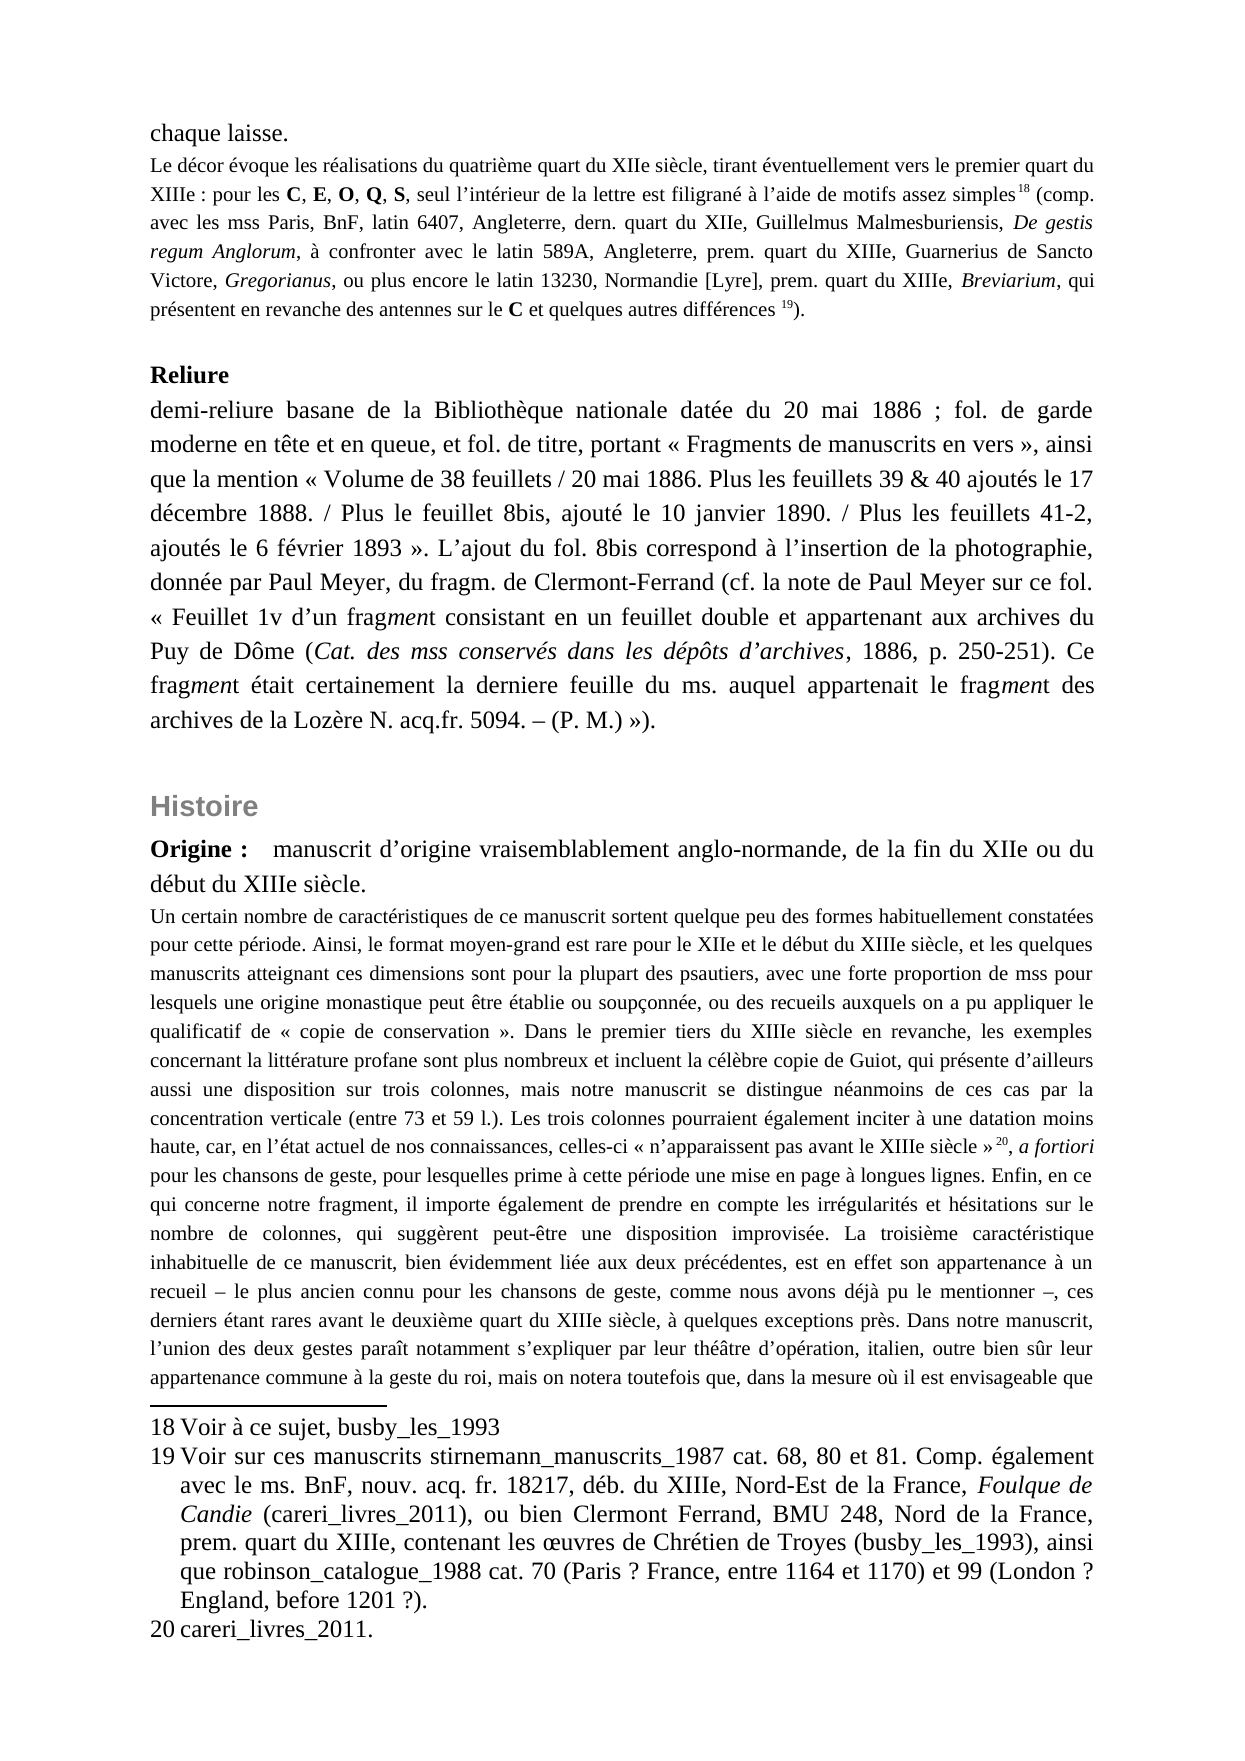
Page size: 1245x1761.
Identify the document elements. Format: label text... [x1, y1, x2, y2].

text careri_livres_2011. [150, 1614, 1095, 1642]
text Voir à ce sujet, busby_les_1993 [150, 1412, 1095, 1441]
text Voir sur ces manuscrits stirnemann_manuscrits_1987 cat. 68, 80 et 81. Comp. également avec le ms. BnF, nouv. acq. fr. 18217, déb. du XIIIe, Nord-Est de la France, Foulque de Candie (careri_livres_2011), ou bien Clermont Ferrand, BMU 248, Nord de la France, prem. quart du XIIIe, contenant les œuvres de Chrétien de Troyes (busby_les_1993), ainsi que robinson_catalogue_1988 cat. 70 (Paris ? France, entre 1164 et 1170) et 99 (London ? England, before 1201 ?). [150, 1441, 1095, 1614]
text demi-reliure basane de la Bibliothèque nationale datée du 20 mai 1886 ; fol. de garde moderne en tête et en queue, et fol. de titre, portant « Fragments de manuscrits en vers », ainsi que la mention « Volume de 38 feuillets / 20 mai 1886. Plus les feuillets 39 & 40 ajoutés le 17 décembre 1888. / Plus le feuillet 8bis, ajouté le 10 janvier 1890. / Plus les feuillets 41-2, ajoutés le 6 février 1893 ». L’ajout du fol. 8bis correspond à l’insertion de la photographie, donnée par Paul Meyer, du fragm. de Clermont-Ferrand (cf. la note de Paul Meyer sur ce fol. « Feuillet 1v d’un fragment consistant en un feuillet double et appartenant aux archives du Puy de Dôme (Cat. des mss conservés dans les dépôts d’archives, 1886, p. 250-251). Ce fragment était certainement la derniere feuille du ms. auquel appartenait le fragment des archives de la Lozère N. acq.fr. 5094. – (P. M.) »). [150, 395, 1095, 734]
text Un certain nombre de caractéristiques de ce manuscrit sortent quelque peu des formes habituellement constatées pour cette période. Ainsi, le format moyen-grand est rare pour le XIIe et le début du XIIIe siècle, et les quelques manuscrits atteignant ces dimensions sont pour la plupart des psautiers, avec une forte proportion de mss pour lesquels une origine monastique peut être établie ou soupçonnée, ou des recueils auxquels on a pu appliquer le qualificatif de « copie de conservation ». Dans le premier tiers du XIIIe siècle en revanche, les exemples concernant la littérature profane sont plus nombreux et incluent la célèbre copie de Guiot, qui présente d’ailleurs aussi une disposition sur trois colonnes, mais notre manuscrit se distingue néanmoins de ces cas par la concentration verticale (entre 73 et 59 l.). Les trois colonnes pourraient également inciter à une datation moins haute, car, en l’état actuel de nos connaissances, celles-ci « n’apparaissent pas avant le XIIIe siècle », a fortiori pour les chansons de geste, pour lesquelles prime à cette période une mise en page à longues lignes. Enfin, en ce qui concerne notre fragment, il importe également de prendre en compte les irrégularités et hésitations sur le nombre de colonnes, qui suggèrent peut-être une disposition improvisée. La troisième caractéristique inhabituelle de ce manuscrit, bien évidemment liée aux deux précédentes, est en effet son appartenance à un recueil – le plus ancien connu pour les chansons de geste, comme nous avons déjà pu le mentionner –, ces derniers étant rares avant le deuxième quart du XIIIe siècle, à quelques exceptions près. Dans notre manuscrit, l’union des deux gestes paraît notamment s’expliquer par leur théâtre d’opération, italien, outre bien sûr leur appartenance commune à la geste du roi, mais on notera toutefois que, dans la mesure où il est envisageable que [150, 903, 1095, 1389]
text chaque laisse. [150, 118, 1095, 147]
text Origine : manuscrit d’origine vraisemblablement anglo-normande, de la fin du XIIe ou du début du XIIIe siècle. [150, 834, 1095, 898]
subtitle Histoire [150, 788, 1095, 822]
text Reliure [150, 360, 1095, 389]
text Le décor évoque les réalisations du quatrième quart du XIIe siècle, tirant éventuellement vers le premier quart du XIIIe : pour les C, E, O, Q, S, seul l’intérieur de la lettre est filigrané à l’aide de motifs assez simples (comp. avec les mss Paris, BnF, latin 6407, Angleterre, dern. quart du XIIe, Guillelmus Malmesburiensis, De gestis regum Anglorum, à confronter avec le latin 589A, Angleterre, prem. quart du XIIIe, Guarnerius de Sancto Victore, Gregorianus, ou plus encore le latin 13230, Normandie [Lyre], prem. quart du XIIIe, Breviarium, qui présentent en revanche des antennes sur le C et quelques autres différences ). [150, 153, 1095, 321]
